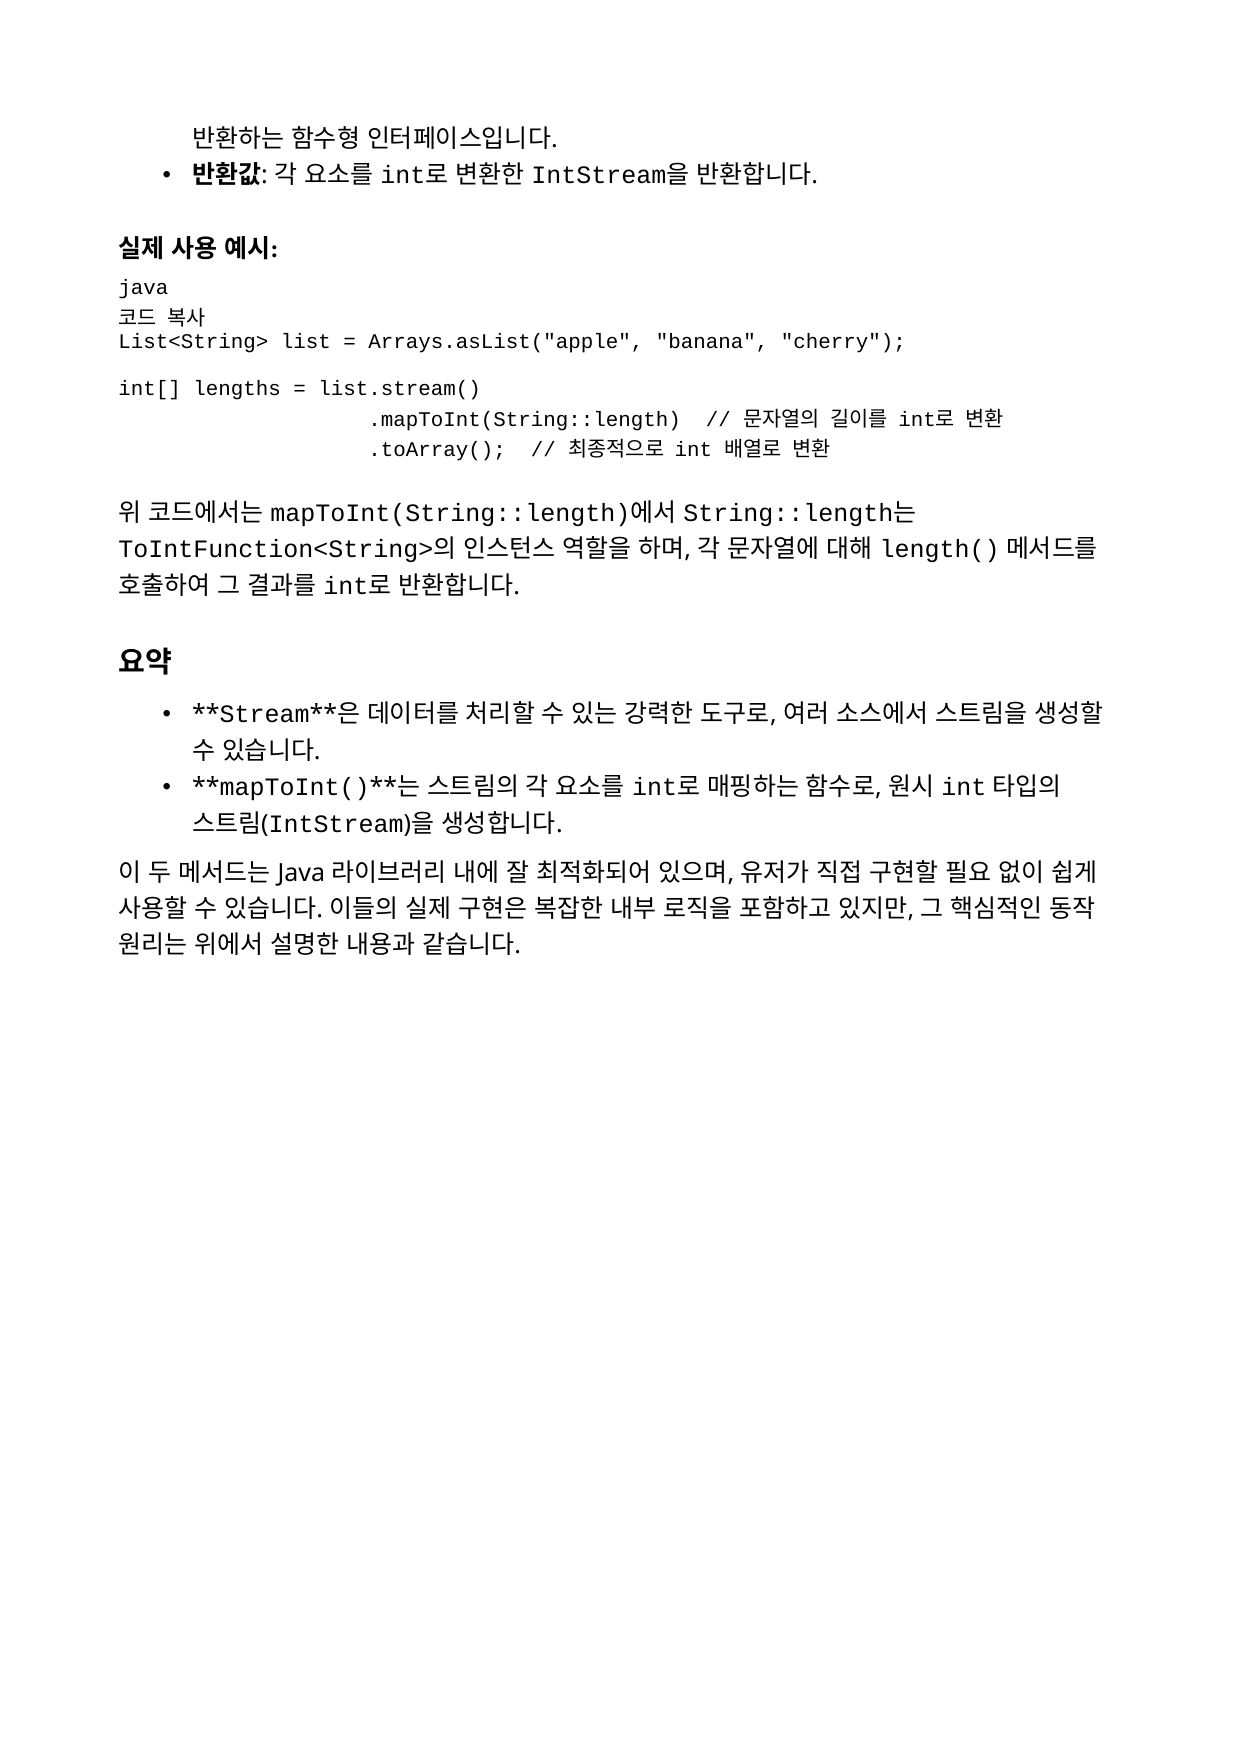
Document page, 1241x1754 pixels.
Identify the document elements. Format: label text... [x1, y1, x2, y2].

text java [118, 277, 1122, 301]
subtitle 실제 사용 예시: [118, 228, 1122, 264]
list **Stream**은 데이터를 처리할 수 있는 강력한 도구로, 여러 소스에서 스트림을 생성할 수 있습니다. [162, 694, 1122, 767]
text 코드 복사 [118, 301, 1122, 331]
list 반환값: 각 요소를 int로 변환한 IntStream을 반환합니다. [162, 154, 1122, 191]
text .mapToInt(String::length) // 문자열의 길이를 int로 변환 [118, 402, 1122, 432]
text int[] lengths = list.stream() [118, 378, 1122, 402]
text 이 두 메서드는 Java 라이브러리 내에 잘 최적화되어 있으며, 유저가 직접 구현할 필요 없이 쉽게 사용할 수 있습니다. 이들의 실제 구현은 복잡한 내부 로직을 포함하고 있지만, 그 핵심적인 동작 원리는 위에서 설명한 내용과 같습니다. [118, 852, 1122, 961]
text List<String> list = Arrays.asList("apple", "banana", "cherry"); [118, 331, 1122, 354]
text .toArray(); // 최종적으로 int 배열로 변환 [118, 432, 1122, 463]
text 위 코드에서는 mapToInt(String::length)에서 String::length는 ToIntFunction<String>의 인스턴스 역할을 하며, 각 문자열에 대해 length() 메서드를 호출하여 그 결과를 int로 반환합니다. [118, 492, 1122, 602]
list **mapToInt()**는 스트림의 각 요소를 int로 매핑하는 함수로, 원시 int 타입의 스트림(IntStream)을 생성합니다. [162, 767, 1122, 839]
list 반환하는 함수형 인터페이스입니다. [162, 118, 1122, 154]
subtitle 요약 [118, 639, 1122, 681]
